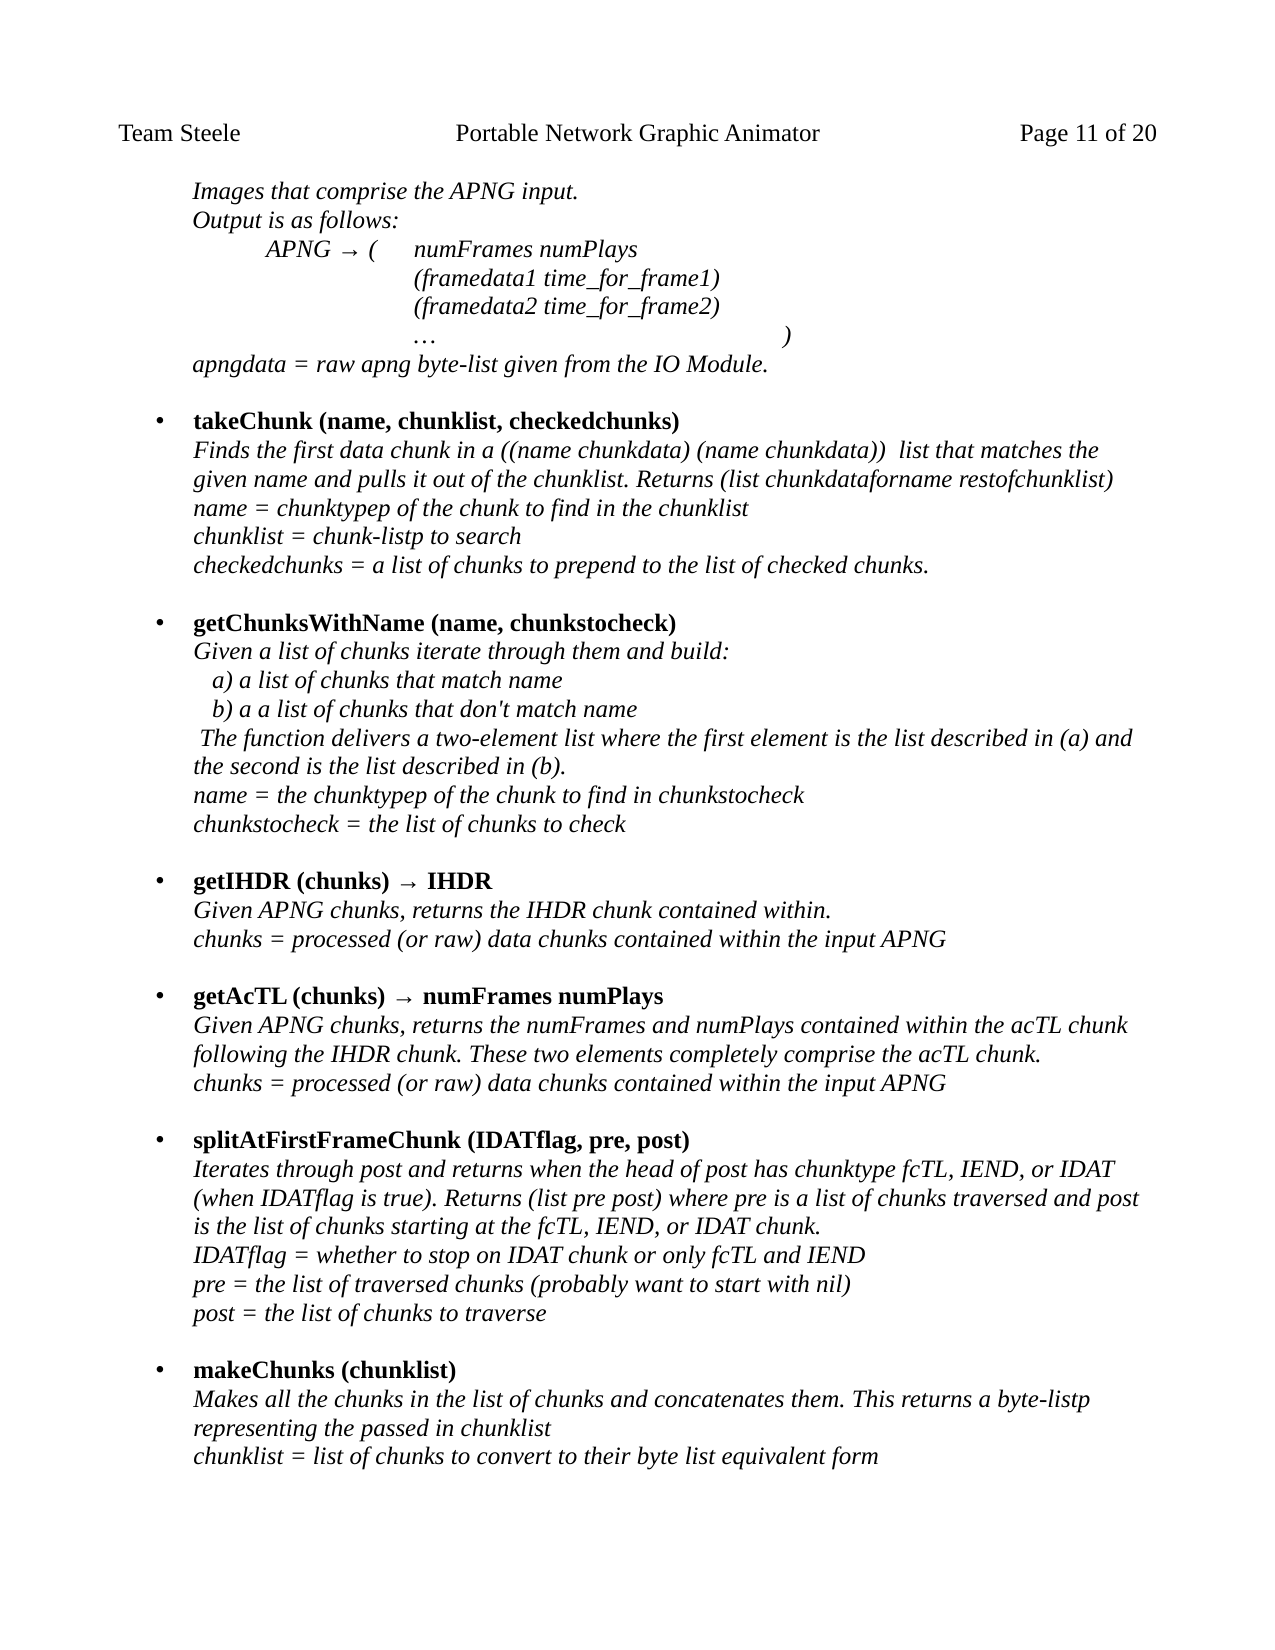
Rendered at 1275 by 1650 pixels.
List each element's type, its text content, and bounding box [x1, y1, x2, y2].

text Images that comprise the APNG input. [118, 176, 1157, 205]
text Output is as follows: [118, 205, 1157, 234]
list getChunksWithName (name, chunkstocheck) Given a list of chunks iterate through them and build: a) a list of chunks that match name b) a a list of chunks that don't match name The function delivers a two-element list where the first element is the list described in (a) and the second is the list described in (b). name = the chunktypep of the chunk to find in chunkstocheck chunkstocheck = the list of chunks to check [156, 608, 1157, 866]
text (framedata1 time_for_frame1) [118, 263, 1157, 291]
list chunks = processed (or raw) data chunks contained within the input APNG [156, 924, 1157, 981]
list getAcTL (chunks) → numFrames numPlays [156, 981, 1157, 1010]
text (framedata2 time_for_frame2) [118, 291, 1157, 320]
text APNG → ( numFrames numPlays [118, 234, 1157, 263]
list Given APNG chunks, returns the numFrames and numPlays contained within the acTL chunk following the IHDR chunk. These two elements completely comprise the acTL chunk. [156, 1010, 1157, 1068]
list splitAtFirstFrameChunk (IDATflag, pre, post) Iterates through post and returns when the head of post has chunktype fcTL, IEND, or IDAT (when IDATflag is true). Returns (list pre post) where pre is a list of chunks traversed and post is the list of chunks starting at the fcTL, IEND, or IDAT chunk. IDATflag = whether to stop on IDAT chunk or only fcTL and IEND pre = the list of traversed chunks (probably want to start with nil) post = the list of chunks to traverse [156, 1125, 1157, 1355]
text apngdata = raw apng byte-list given from the IO Module. [118, 349, 1157, 406]
list chunks = processed (or raw) data chunks contained within the input APNG [156, 1068, 1157, 1125]
list makeChunks (chunklist) Makes all the chunks in the list of chunks and concatenates them. This returns a byte-listp representing the passed in chunklist chunklist = list of chunks to convert to their byte list equivalent form [156, 1355, 1157, 1499]
text … ) [118, 320, 1157, 349]
list takeChunk (name, chunklist, checkedchunks) Finds the first data chunk in a ((name chunkdata) (name chunkdata)) list that matches the given name and pulls it out of the chunklist. Returns (list chunkdataforname restofchunklist) name = chunktypep of the chunk to find in the chunklist chunklist = chunk-listp to search checkedchunks = a list of chunks to prepend to the list of checked chunks. [156, 406, 1157, 608]
list Given APNG chunks, returns the IHDR chunk contained within. [156, 895, 1157, 924]
list getIHDR (chunks) → IHDR [156, 866, 1157, 895]
